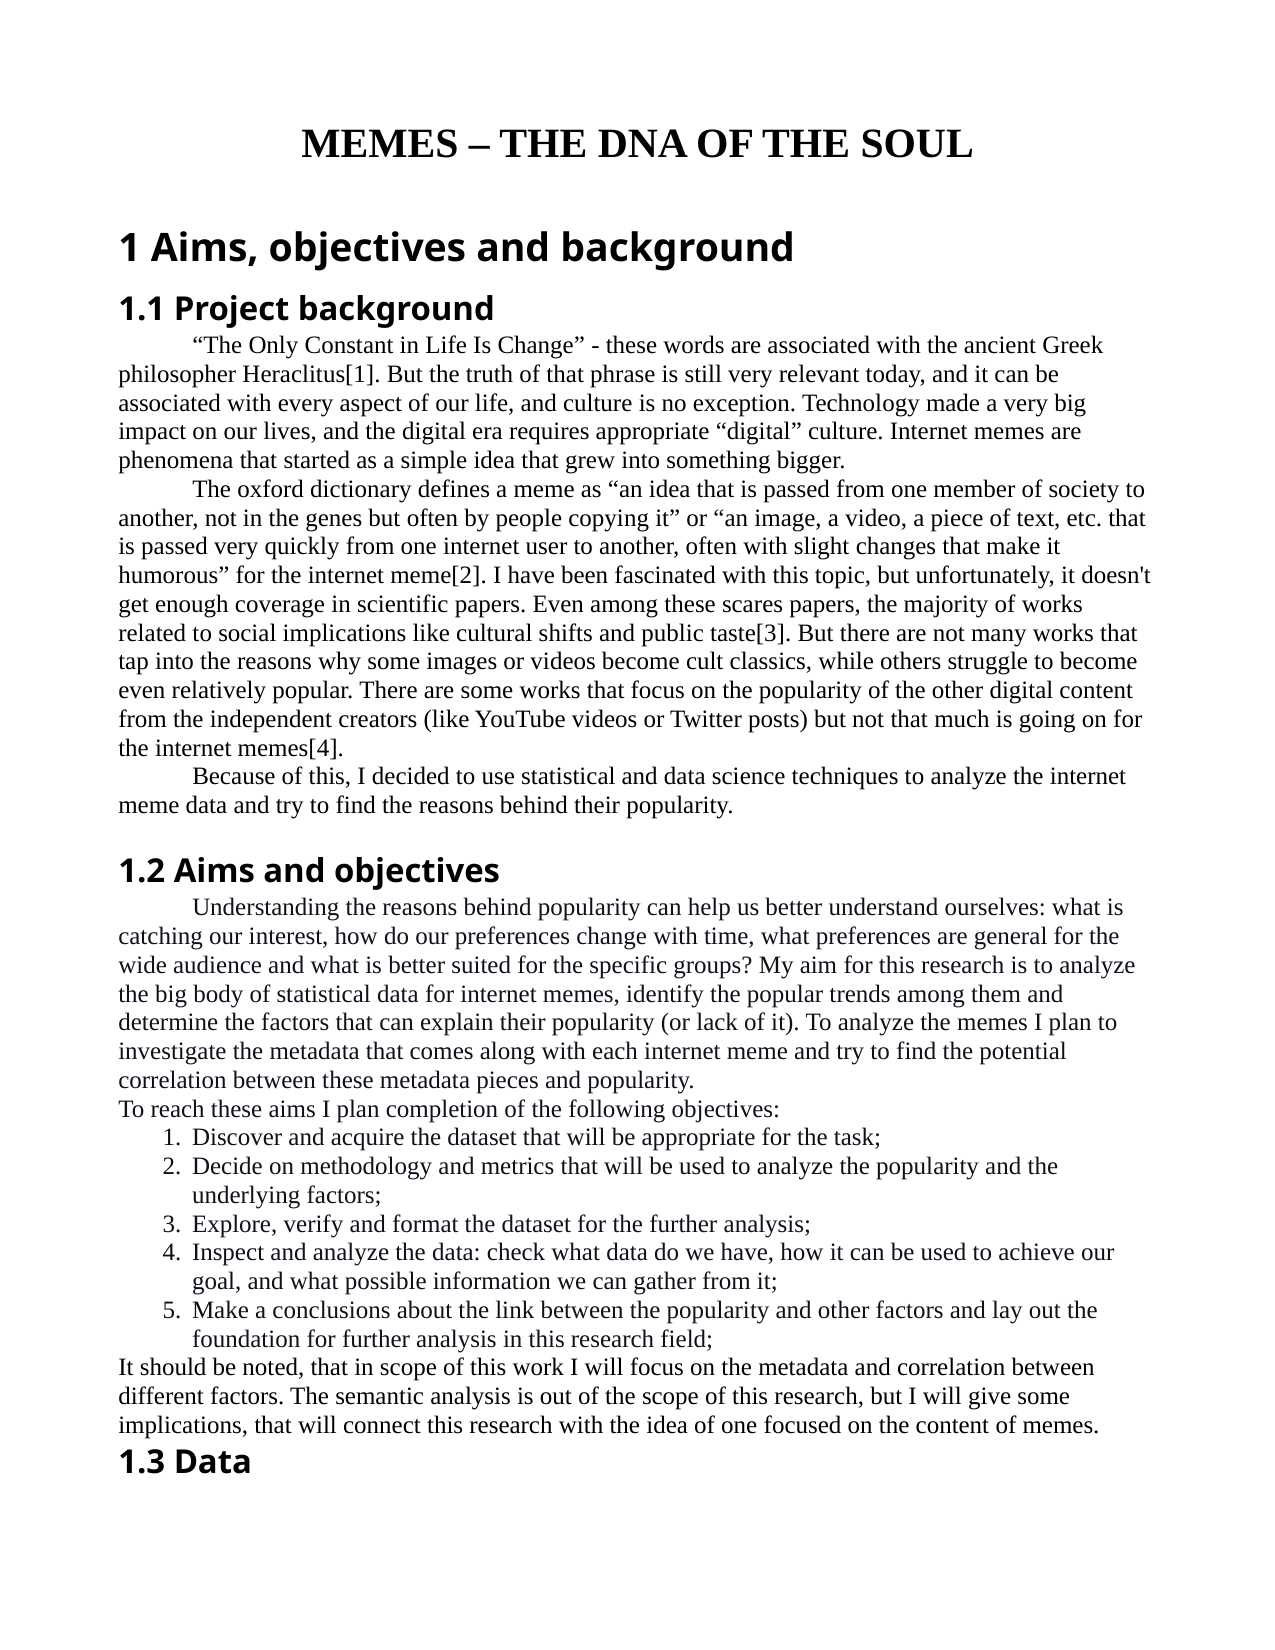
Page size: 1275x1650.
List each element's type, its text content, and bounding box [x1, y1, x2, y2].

list Decide on methodology and metrics that will be used to analyze the popularity and the underlying factors; [162, 1151, 1157, 1209]
text Understanding the reasons behind popularity can help us better understand ourselves: what is catching our interest, how do our preferences change with time, what preferences are general for the wide audience and what is better suited for the specific groups? My aim for this research is to analyze the big body of statistical data for internet memes, identify the popular trends among them and determine the factors that can explain their popularity (or lack of it). To analyze the memes I plan to investigate the metadata that comes along with each internet meme and try to find the potential correlation between these metadata pieces and popularity. [118, 892, 1157, 1094]
list Discover and acquire the dataset that will be appropriate for the task; [162, 1122, 1157, 1151]
subtitle 1.2 Aims and objectives [118, 848, 1157, 892]
list It should be noted, that in scope of this work I will focus on the metadata and correlation between different factors. The semantic analysis is out of the scope of this research, but I will give some implications, that will connect this research with the idea of one focused on the content of memes. [118, 1352, 1157, 1439]
subtitle 1 Aims, objectives and background [118, 220, 1157, 273]
subtitle 1.1 Project background [118, 286, 1157, 330]
list Inspect and analyze the data: check what data do we have, how it can be used to achieve our goal, and what possible information we can gather from it; [162, 1237, 1157, 1295]
list Explore, verify and format the dataset for the further analysis; [162, 1209, 1157, 1237]
text To reach these aims I plan completion of the following objectives: [118, 1094, 1157, 1122]
list Make a conclusions about the link between the popularity and other factors and lay out the foundation for further analysis in this research field; [162, 1295, 1157, 1352]
text “The Only Constant in Life Is Change” - these words are associated with the ancient Greek philosopher Heraclitus[1]. But the truth of that phrase is still very relevant today, and it can be associated with every aspect of our life, and culture is no exception. Technology made a very big impact on our lives, and the digital era requires appropriate “digital” culture. Internet memes are phenomena that started as a simple idea that grew into something bigger. The oxford dictionary defines a meme as “an idea that is passed from one member of society to another, not in the genes but often by people copying it” or “an image, a video, a piece of text, etc. that is passed very quickly from one internet user to another, often with slight changes that make it humorous” for the internet meme[2]. I have been fascinated with this topic, but unfortunately, it doesn't get enough coverage in scientific papers. Even among these scares papers, the majority of works related to social implications like cultural shifts and public taste[3]. But there are not many works that tap into the reasons why some images or videos become cult classics, while others struggle to become even relatively popular. There are some works that focus on the popularity of the other digital content from the independent creators (like YouTube videos or Twitter posts) but not that much is going on for the internet memes[4]. Because of this, I decided to use statistical and data science techniques to analyze the internet meme data and try to find the reasons behind their popularity. [118, 330, 1157, 819]
text MEMES – THE DNA OF THE SOUL [118, 118, 1157, 166]
subtitle 1.3 Data [118, 1439, 1157, 1483]
